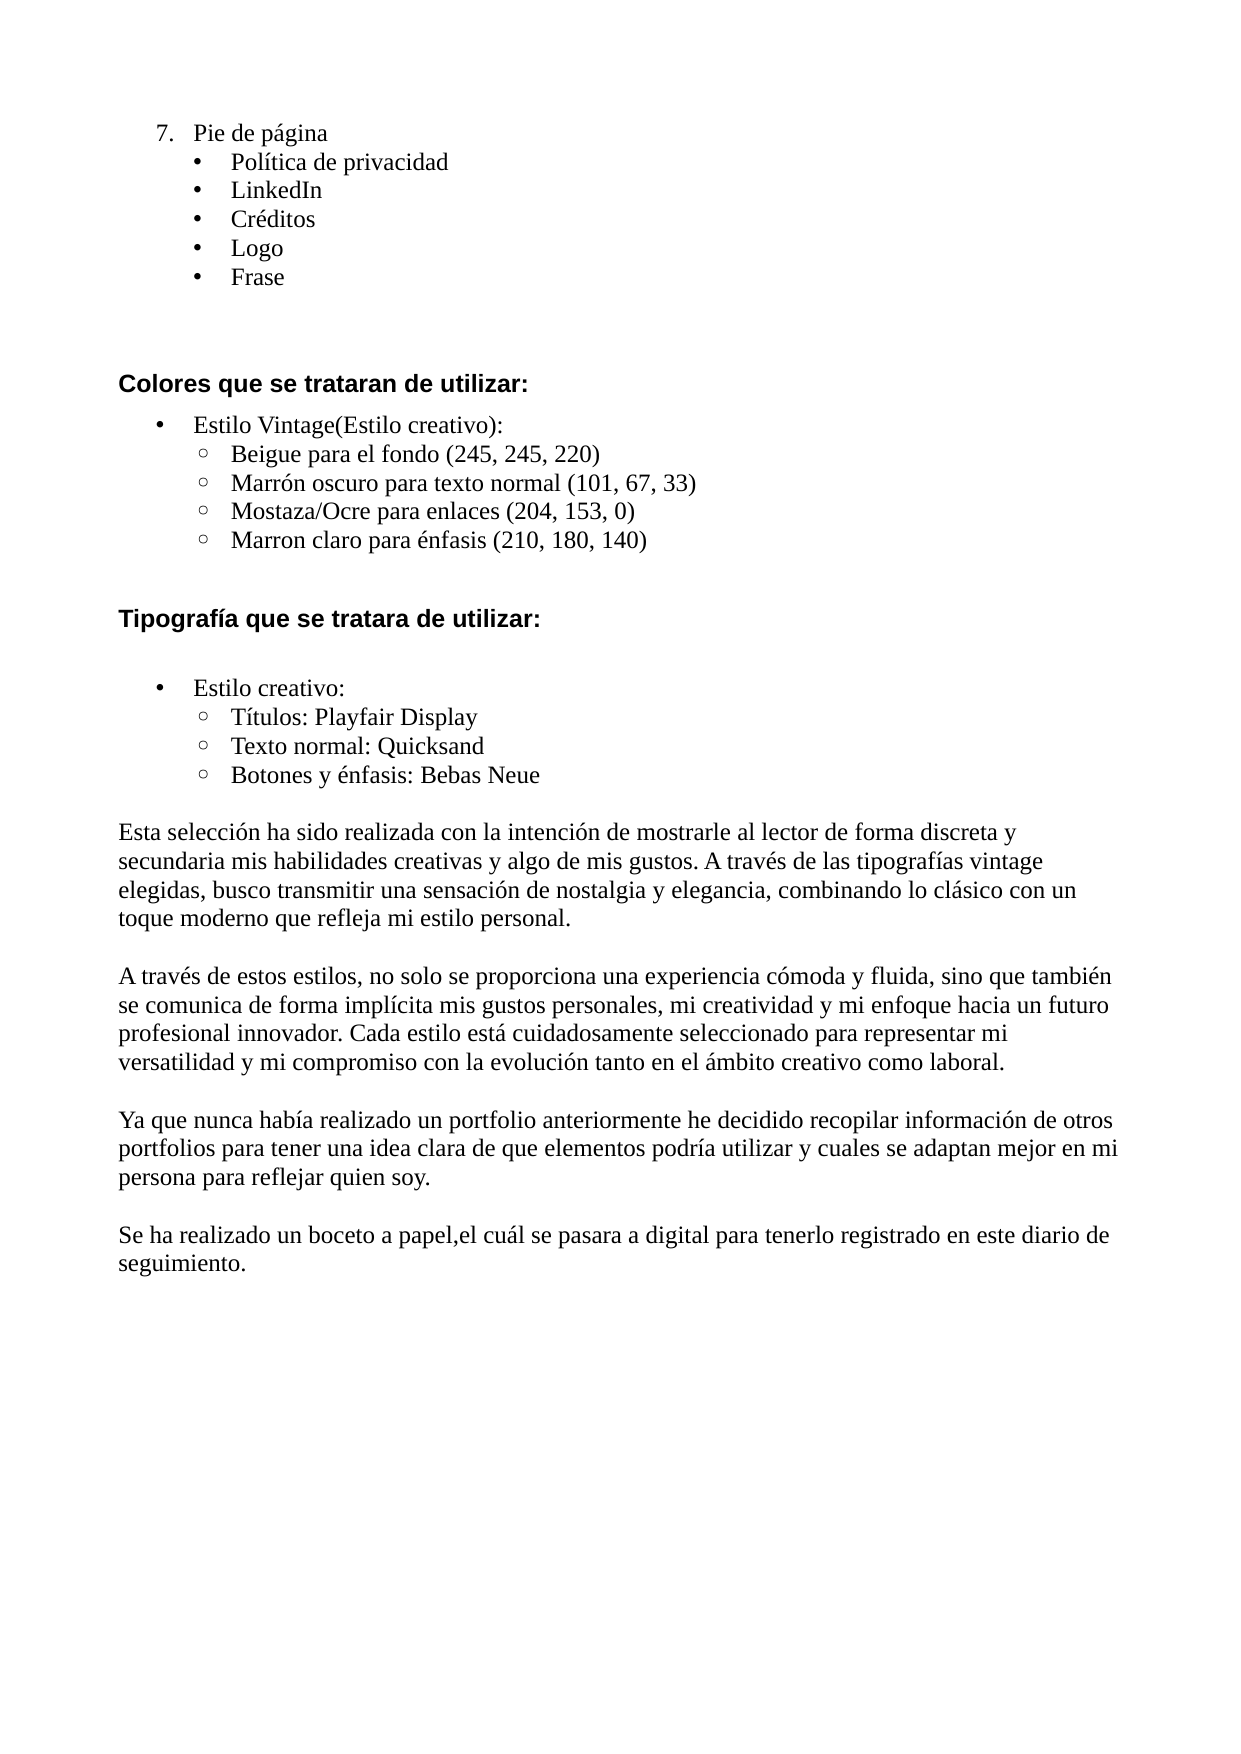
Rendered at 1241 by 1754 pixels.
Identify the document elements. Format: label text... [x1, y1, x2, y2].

subtitle Colores que se trataran de utilizar: [118, 369, 1122, 398]
list Beigue para el fondo (245, 245, 220) [193, 439, 1122, 468]
list LinkedIn [193, 176, 1122, 204]
list Botones y énfasis: Bebas Neue [193, 760, 1122, 788]
list Texto normal: Quicksand [193, 731, 1122, 760]
subtitle Tipografía que se tratara de utilizar: [118, 603, 1122, 632]
list Marron claro para énfasis (210, 180, 140) [193, 525, 1122, 554]
text Se ha realizado un boceto a papel,el cuál se pasara a digital para tenerlo registrado en este diario de seguimiento. [118, 1220, 1122, 1277]
list Frase [193, 262, 1122, 291]
list Mostaza/Ocre para enlaces (204, 153, 0) [193, 496, 1122, 525]
list Estilo creativo: [156, 673, 1122, 702]
list Logo [193, 233, 1122, 262]
list Marrón oscuro para texto normal (101, 67, 33) [193, 468, 1122, 496]
list Estilo Vintage(Estilo creativo): [156, 410, 1122, 439]
list Política de privacidad [193, 147, 1122, 176]
list Títulos: Playfair Display [193, 702, 1122, 731]
list Pie de página [156, 118, 1122, 147]
text Ya que nunca había realizado un portfolio anteriormente he decidido recopilar información de otros portfolios para tener una idea clara de que elementos podría utilizar y cuales se adaptan mejor en mi persona para reflejar quien soy. [118, 1105, 1122, 1191]
text A través de estos estilos, no solo se proporciona una experiencia cómoda y fluida, sino que también se comunica de forma implícita mis gustos personales, mi creatividad y mi enfoque hacia un futuro profesional innovador. Cada estilo está cuidadosamente seleccionado para representar mi versatilidad y mi compromiso con la evolución tanto en el ámbito creativo como laboral. [118, 961, 1122, 1076]
list Créditos [193, 204, 1122, 233]
text Esta selección ha sido realizada con la intención de mostrarle al lector de forma discreta y secundaria mis habilidades creativas y algo de mis gustos. A través de las tipografías vintage elegidas, busco transmitir una sensación de nostalgia y elegancia, combinando lo clásico con un toque moderno que refleja mi estilo personal. [118, 817, 1122, 932]
